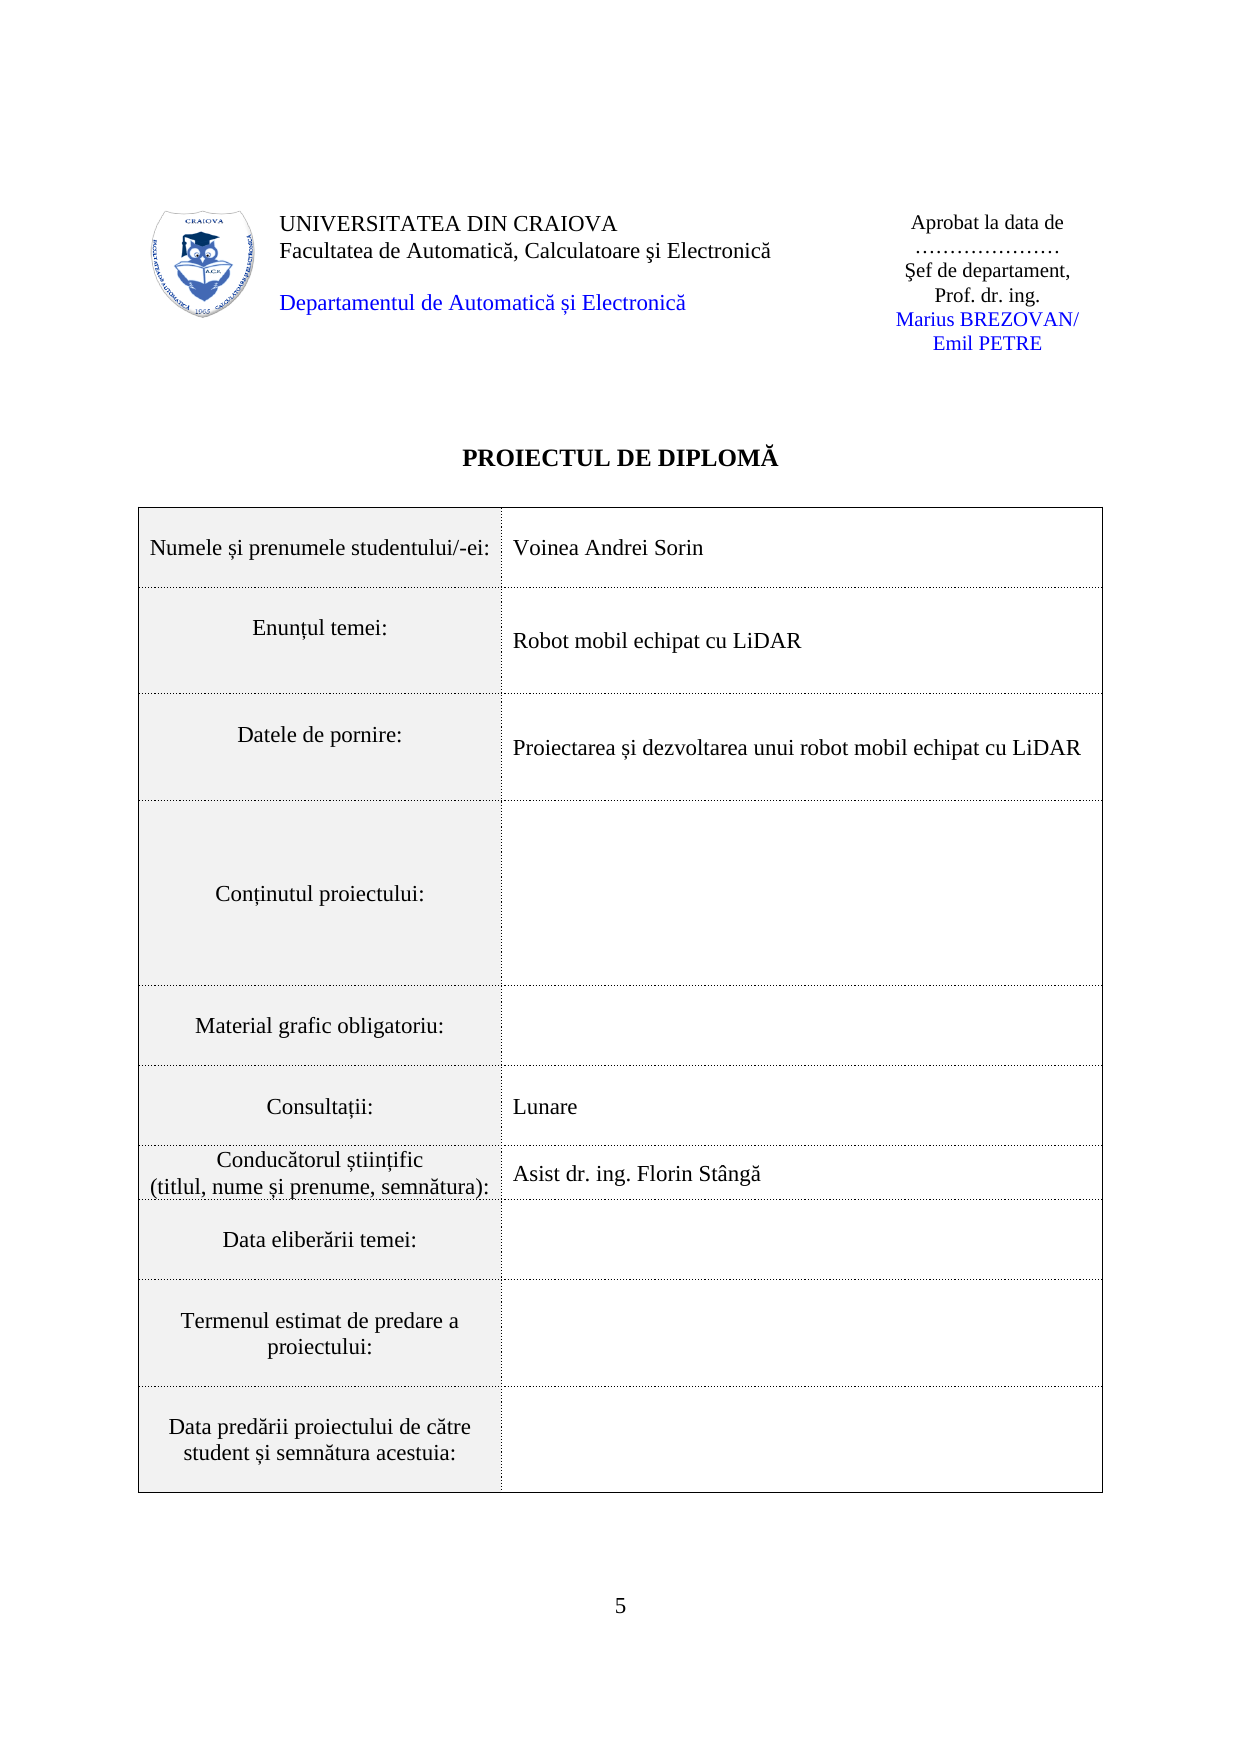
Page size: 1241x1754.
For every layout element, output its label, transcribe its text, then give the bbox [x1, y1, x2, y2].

table_cell Asist dr. ing. Florin Stângă [501, 1145, 1102, 1199]
table_cell Data eliberării temei: [139, 1199, 501, 1279]
table_cell [501, 1386, 1102, 1492]
table_cell Datele de pornire: [139, 693, 501, 800]
table_header Voinea Andrei Sorin [501, 508, 1102, 587]
table_cell Material grafic obligatoriu: [139, 985, 501, 1065]
table_cell Proiectarea și dezvoltarea unui robot mobil echipat cu LiDAR [501, 693, 1102, 800]
table_header UNIVERSITATEA DIN CRAIOVA Facultatea de Automatică, Calculatoare şi Electronică Departamentul de Automatică și Electronică [268, 210, 873, 379]
table_cell Enunțul temei: [139, 587, 501, 693]
picture [150, 210, 255, 318]
table_cell Conținutul proiectului: [139, 800, 501, 985]
text PROIECTUL DE DIPLOMĂ [150, 443, 1091, 471]
table_cell Termenul estimat de predare a proiectului: [139, 1279, 501, 1386]
table_cell Lunare [501, 1065, 1102, 1145]
table_cell Data predării proiectului de către student și semnătura acestuia: [139, 1386, 501, 1492]
table_header [139, 210, 268, 379]
table_cell [501, 1279, 1102, 1386]
table_cell Robot mobil echipat cu LiDAR [501, 587, 1102, 693]
table_cell Conducătorul științific (titlul, nume și prenume, semnătura): [139, 1145, 501, 1199]
table_cell [501, 800, 1102, 985]
table_cell [501, 1199, 1102, 1279]
table_header Aprobat la data de ………………… Şef de departament, Prof. dr. ing. Marius BREZOVAN/ Emil PETRE [873, 210, 1102, 379]
table_header Numele și prenumele studentului/-ei: [139, 508, 501, 587]
table_cell Consultații: [139, 1065, 501, 1145]
table_cell [501, 985, 1102, 1065]
